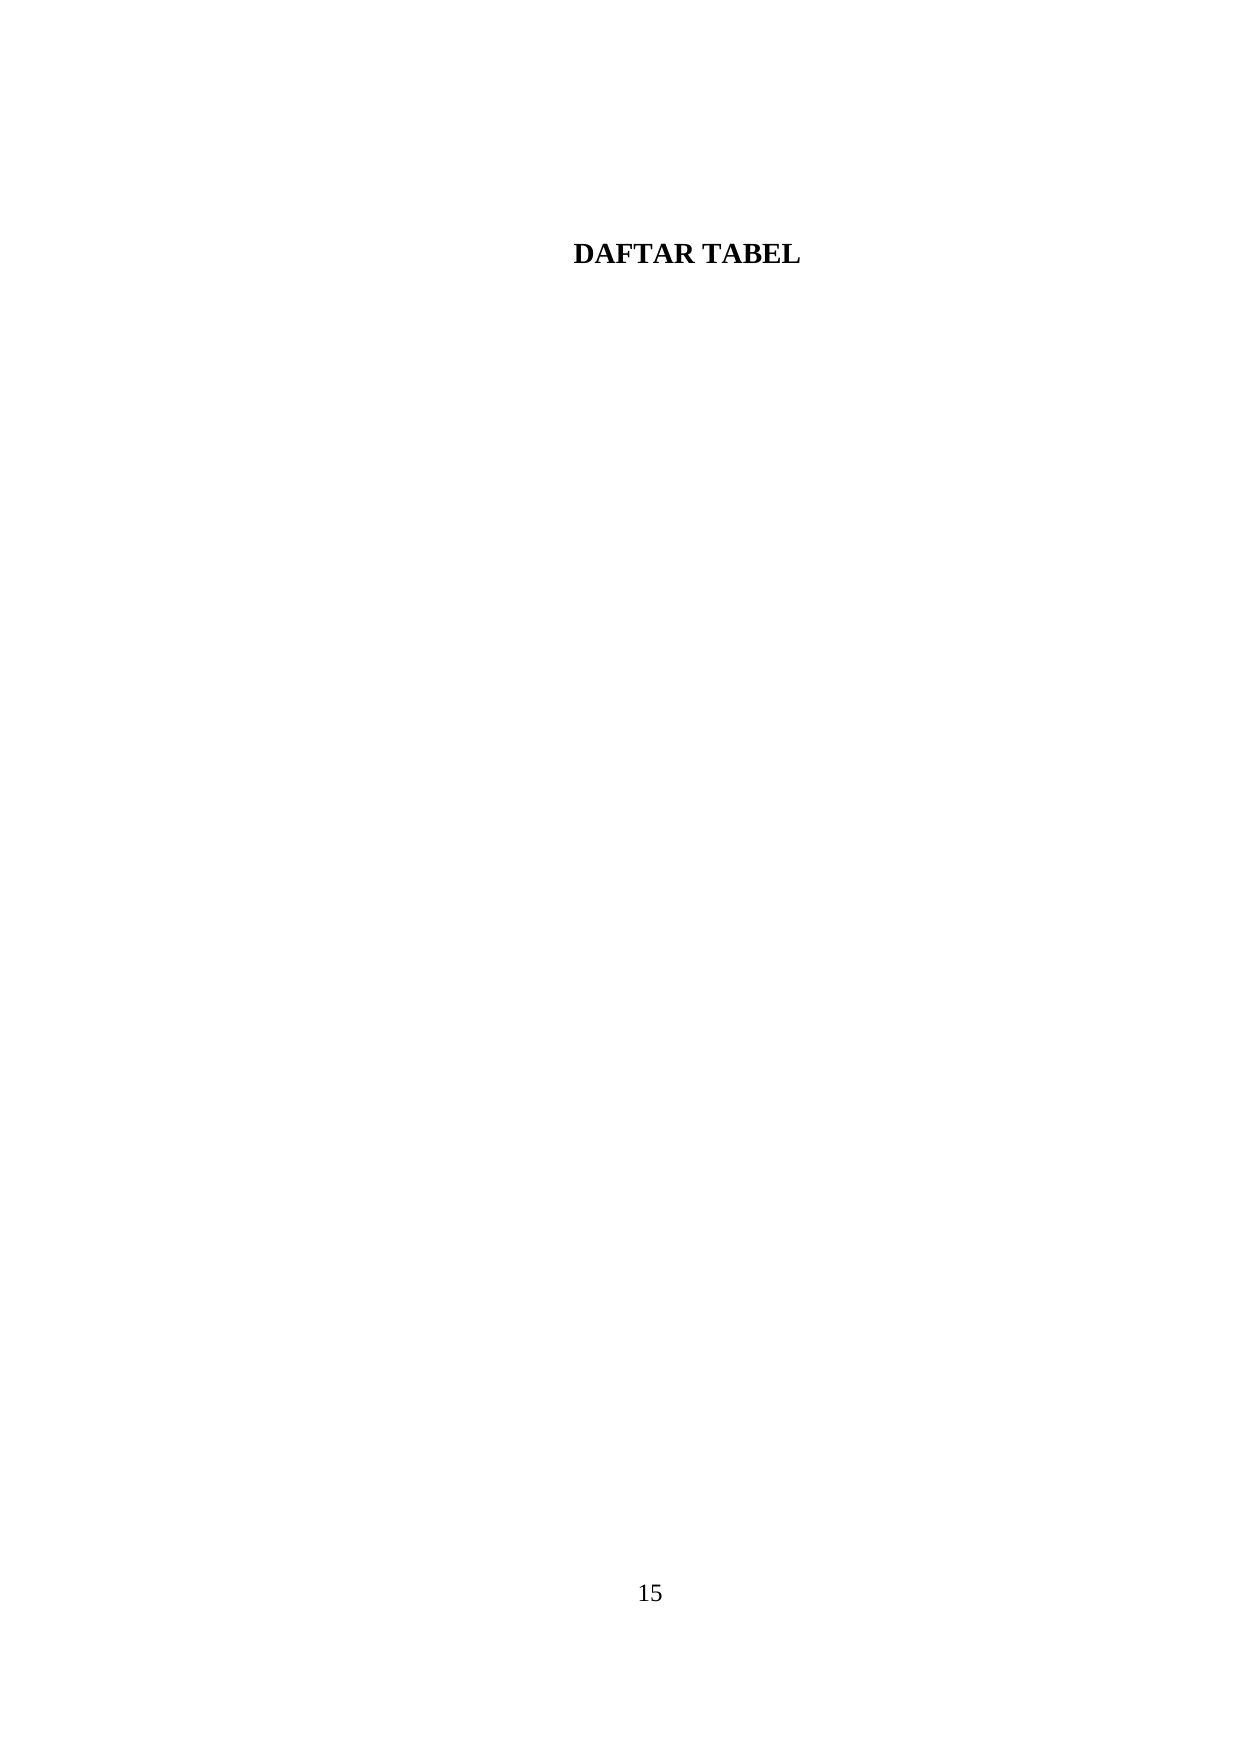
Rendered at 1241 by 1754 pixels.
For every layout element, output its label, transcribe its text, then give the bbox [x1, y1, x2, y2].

subtitle DAFTAR TABEL [236, 236, 1063, 270]
